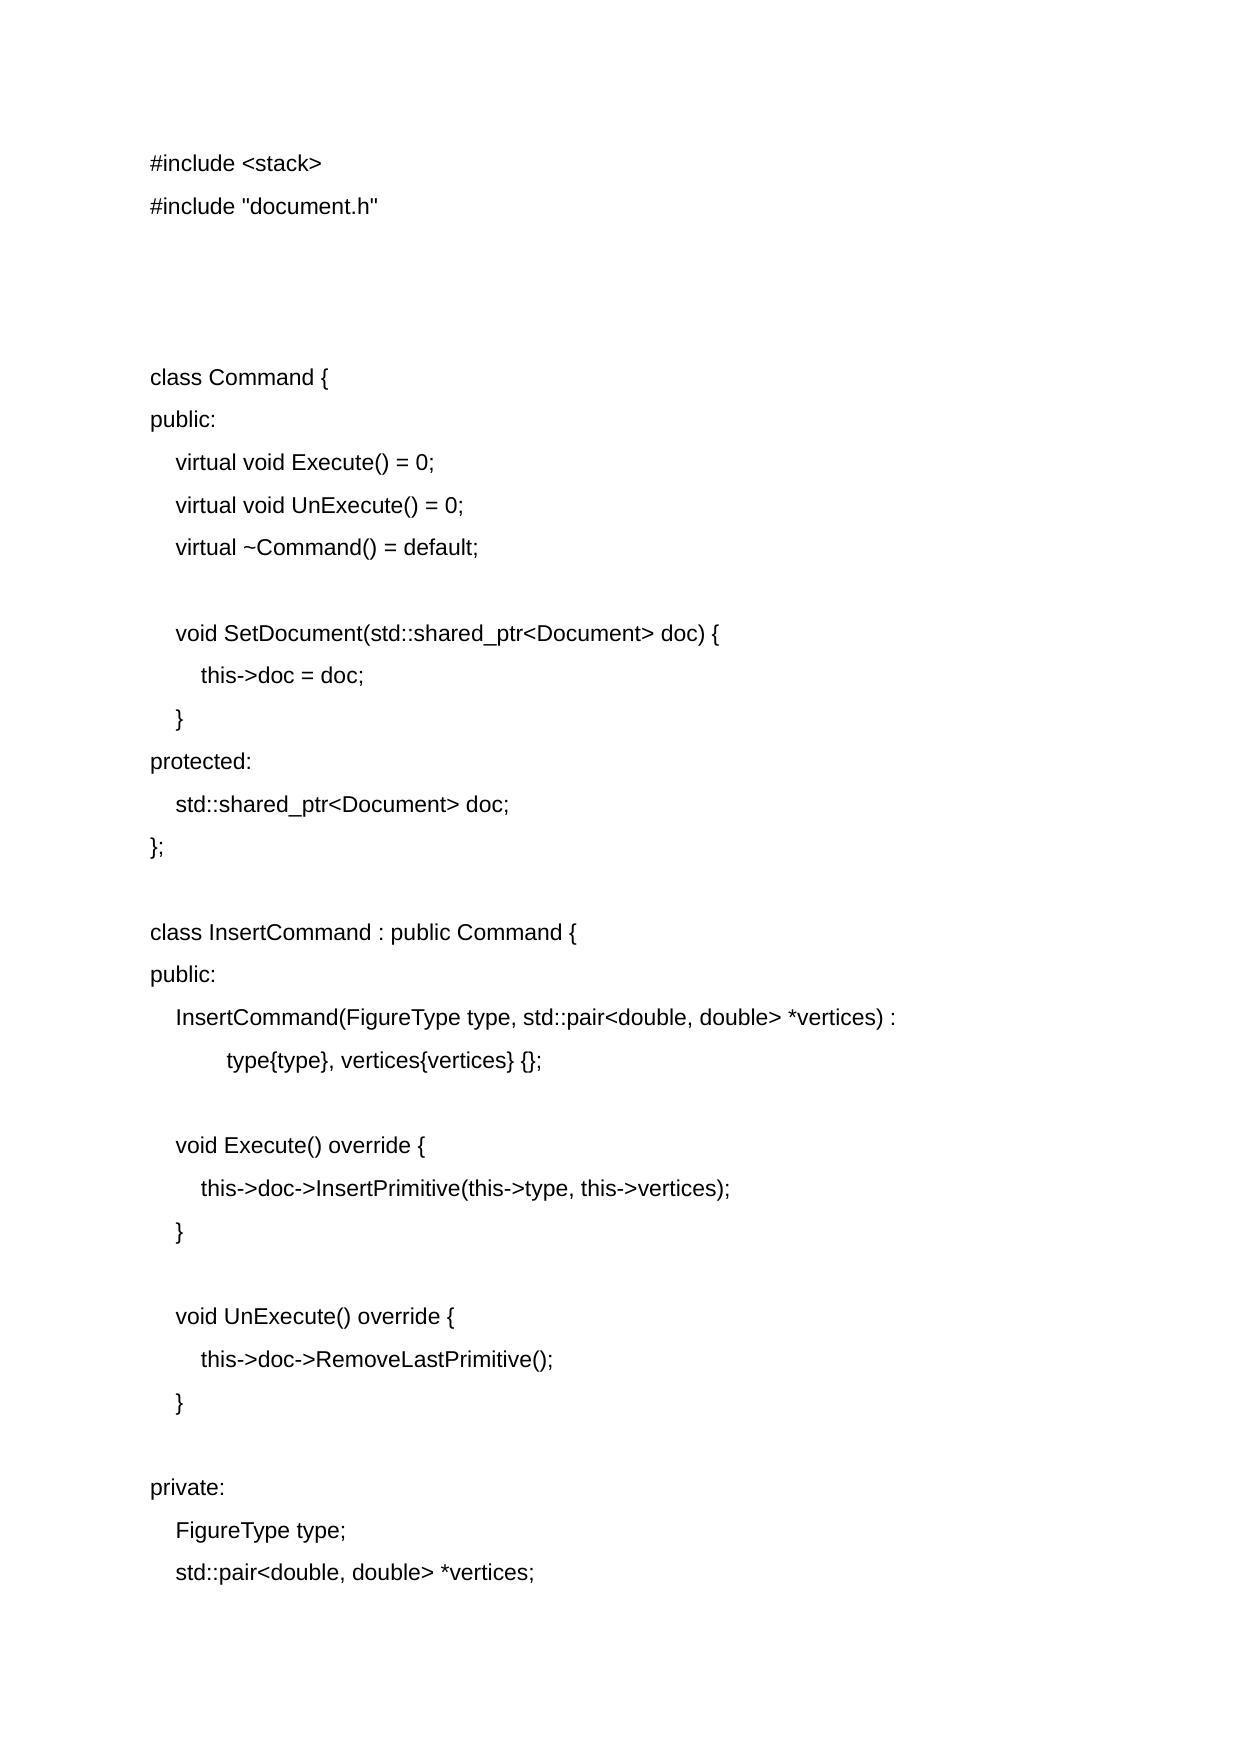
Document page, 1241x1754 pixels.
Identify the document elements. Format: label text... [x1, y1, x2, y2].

text } [150, 1218, 1090, 1244]
text InsertCommand(FigureType type, std::pair<double, double> *vertices) : [150, 1004, 1090, 1031]
text class InsertCommand : public Command { [150, 919, 1090, 945]
text this->doc->RemoveLastPrimitive(); [150, 1346, 1090, 1372]
text #include "document.h" [150, 193, 1090, 219]
text void UnExecute() override { [150, 1303, 1090, 1329]
text virtual void Execute() = 0; [150, 449, 1090, 475]
text type{type}, vertices{vertices} {}; [150, 1047, 1090, 1073]
text protected: [150, 748, 1090, 774]
text virtual ~Command() = default; [150, 534, 1090, 561]
text std::pair<double, double> *vertices; [150, 1559, 1090, 1586]
text void SetDocument(std::shared_ptr<Document> doc) { [150, 620, 1090, 646]
text private: [150, 1474, 1090, 1500]
text FigureType type; [150, 1517, 1090, 1543]
text this->doc->InsertPrimitive(this->type, this->vertices); [150, 1175, 1090, 1201]
text #include <stack> [150, 150, 1090, 176]
text public: [150, 961, 1090, 988]
text this->doc = doc; [150, 662, 1090, 689]
text void Execute() override { [150, 1132, 1090, 1159]
text virtual void UnExecute() = 0; [150, 492, 1090, 518]
text public: [150, 406, 1090, 433]
text class Command { [150, 363, 1090, 390]
text } [150, 705, 1090, 732]
text std::shared_ptr<Document> doc; [150, 791, 1090, 817]
text } [150, 1388, 1090, 1415]
text }; [150, 833, 1090, 860]
